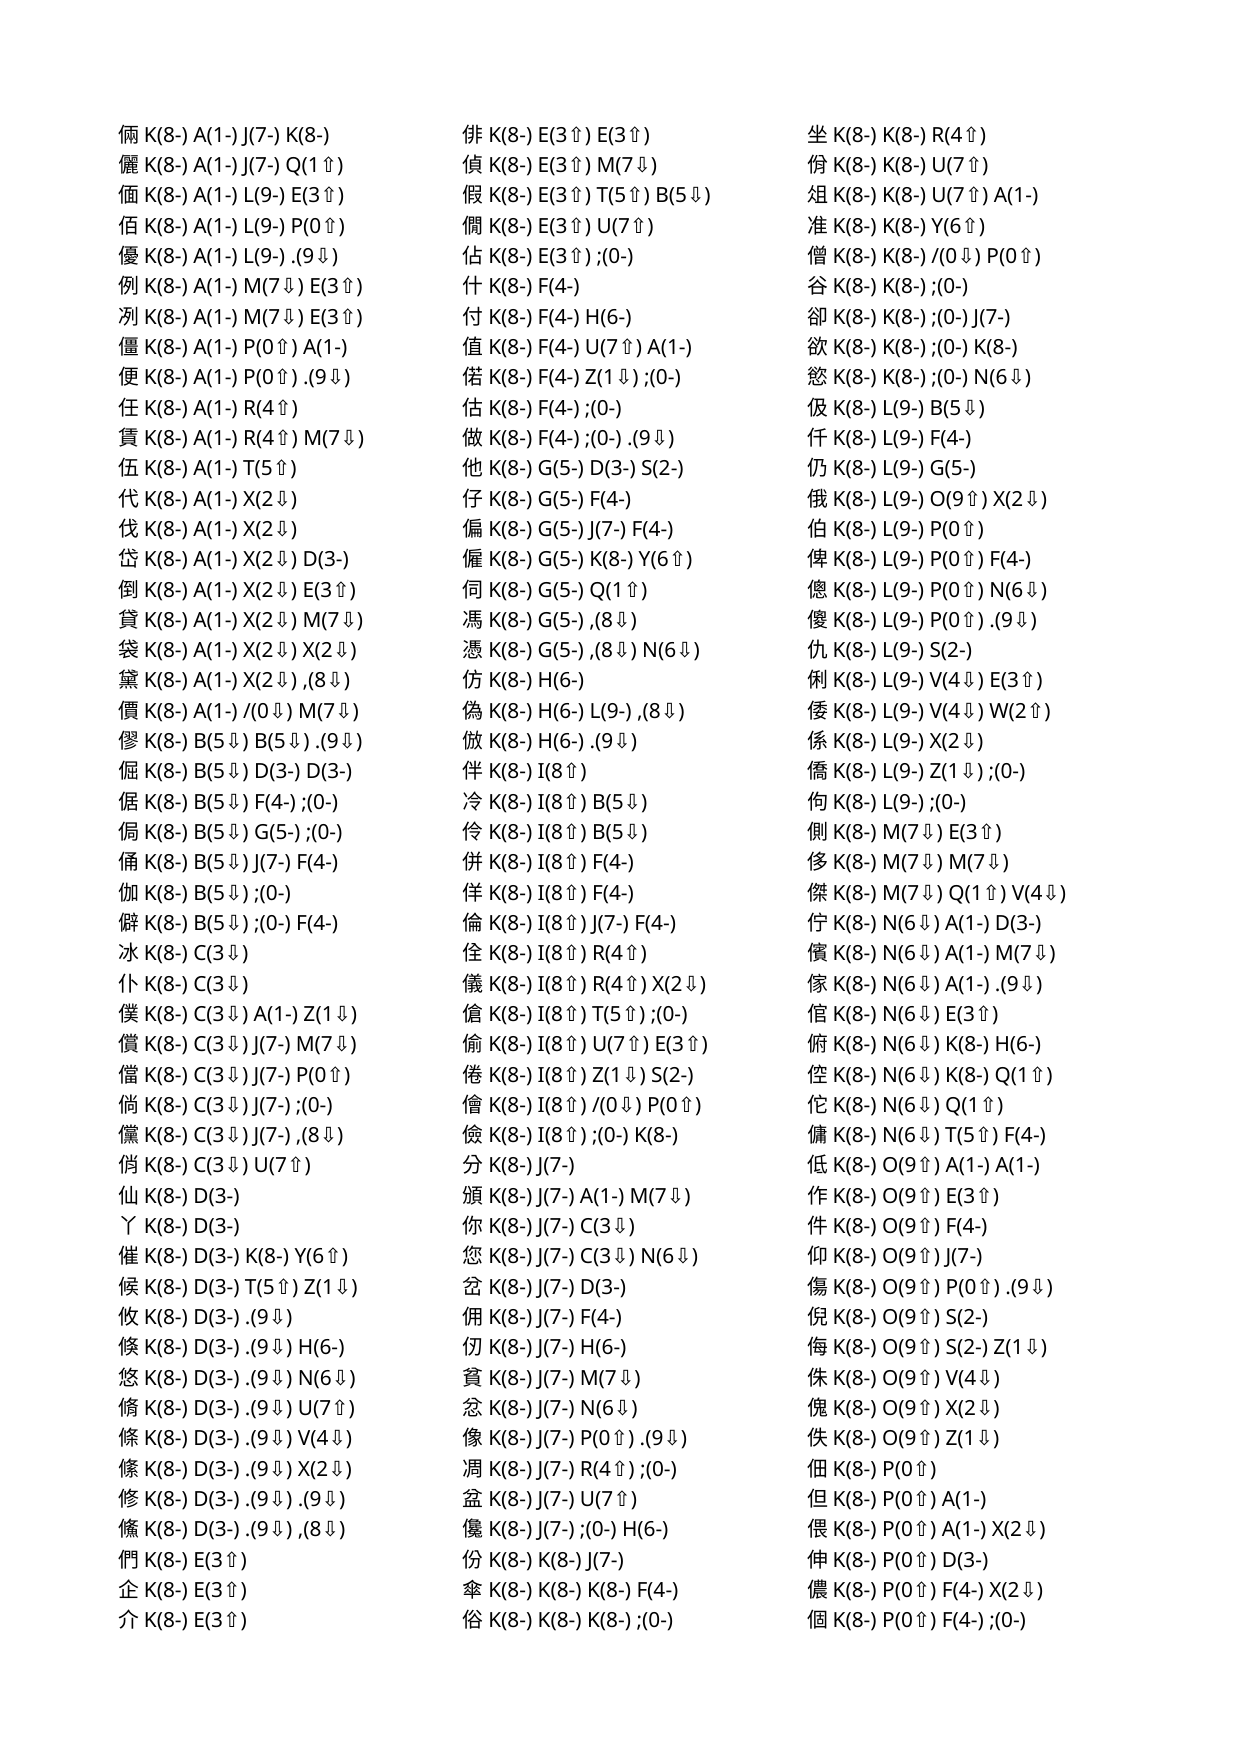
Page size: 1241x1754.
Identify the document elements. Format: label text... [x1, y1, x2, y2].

text 像 K(8-) J(7-) P(0⇧) .(9⇩) [462, 1422, 777, 1452]
text 優 K(8-) A(1-) L(9-) .(9⇩) [118, 239, 433, 270]
text 個 K(8-) P(0⇧) F(4-) ;(0-) [807, 1603, 1122, 1634]
text 伴 K(8-) I(8⇧) [462, 755, 777, 785]
text 傖 K(8-) I(8⇧) T(5⇧) ;(0-) [462, 997, 777, 1027]
text 盆 K(8-) J(7-) U(7⇧) [462, 1482, 777, 1512]
text 坐 K(8-) K(8-) R(4⇧) [807, 118, 1122, 148]
text 候 K(8-) D(3-) T(5⇧) Z(1⇩) [118, 1270, 433, 1300]
text 儻 K(8-) C(3⇩) J(7-) ,(8⇩) [118, 1118, 433, 1149]
text 儀 K(8-) I(8⇧) R(4⇧) X(2⇩) [462, 967, 777, 997]
text 鯈 K(8-) D(3-) .(9⇩) ,(8⇩) [118, 1512, 433, 1543]
text 袋 K(8-) A(1-) X(2⇩) X(2⇩) [118, 633, 433, 664]
text 倭 K(8-) L(9-) V(4⇩) W(2⇧) [807, 694, 1122, 724]
text 們 K(8-) E(3⇧) [118, 1543, 433, 1573]
text 佰 K(8-) A(1-) L(9-) P(0⇧) [118, 209, 433, 239]
text 伶 K(8-) I(8⇧) B(5⇩) [462, 815, 777, 846]
text 仔 K(8-) G(5-) F(4-) [462, 482, 777, 512]
text 份 K(8-) K(8-) J(7-) [462, 1543, 777, 1573]
text 倪 K(8-) O(9⇧) S(2-) [807, 1300, 1122, 1331]
text 岔 K(8-) J(7-) D(3-) [462, 1270, 777, 1300]
text 絛 K(8-) D(3-) .(9⇩) X(2⇩) [118, 1452, 433, 1482]
text 介 K(8-) E(3⇧) [118, 1603, 433, 1634]
text 倔 K(8-) B(5⇩) D(3-) D(3-) [118, 755, 433, 785]
text 偽 K(8-) H(6-) L(9-) ,(8⇩) [462, 694, 777, 724]
text 作 K(8-) O(9⇧) E(3⇧) [807, 1179, 1122, 1209]
text 俏 K(8-) C(3⇩) U(7⇧) [118, 1149, 433, 1179]
text 欲 K(8-) K(8-) ;(0-) K(8-) [807, 330, 1122, 361]
text 佣 K(8-) J(7-) F(4-) [462, 1300, 777, 1331]
text 悠 K(8-) D(3-) .(9⇩) N(6⇩) [118, 1361, 433, 1391]
text 企 K(8-) E(3⇧) [118, 1573, 433, 1603]
text 僑 K(8-) L(9-) Z(1⇩) ;(0-) [807, 755, 1122, 785]
text 賃 K(8-) A(1-) R(4⇧) M(7⇩) [118, 421, 433, 452]
text 傻 K(8-) L(9-) P(0⇧) .(9⇩) [807, 603, 1122, 633]
text 傀 K(8-) O(9⇧) X(2⇩) [807, 1391, 1122, 1422]
text 付 K(8-) F(4-) H(6-) [462, 300, 777, 330]
text 做 K(8-) F(4-) ;(0-) .(9⇩) [462, 421, 777, 452]
text 僱 K(8-) G(5-) K(8-) Y(6⇧) [462, 542, 777, 573]
text 儉 K(8-) I(8⇧) ;(0-) K(8-) [462, 1118, 777, 1149]
text 准 K(8-) K(8-) Y(6⇧) [807, 209, 1122, 239]
text 仆 K(8-) C(3⇩) [118, 967, 433, 997]
text 伺 K(8-) G(5-) Q(1⇧) [462, 573, 777, 603]
text 儷 K(8-) A(1-) J(7-) Q(1⇧) [118, 148, 433, 179]
text 傭 K(8-) N(6⇩) T(5⇧) F(4-) [807, 1118, 1122, 1149]
text 冷 K(8-) I(8⇧) B(5⇩) [462, 785, 777, 815]
text 黛 K(8-) A(1-) X(2⇩) ,(8⇩) [118, 664, 433, 694]
text 低 K(8-) O(9⇧) A(1-) A(1-) [807, 1149, 1122, 1179]
text 傯 K(8-) L(9-) P(0⇧) N(6⇩) [807, 573, 1122, 603]
text 傷 K(8-) O(9⇧) P(0⇧) .(9⇩) [807, 1270, 1122, 1300]
text 件 K(8-) O(9⇧) F(4-) [807, 1209, 1122, 1240]
text 侈 K(8-) M(7⇩) M(7⇩) [807, 846, 1122, 876]
text 俑 K(8-) B(5⇩) J(7-) F(4-) [118, 846, 433, 876]
text 您 K(8-) J(7-) C(3⇩) N(6⇩) [462, 1240, 777, 1270]
text 分 K(8-) J(7-) [462, 1149, 777, 1179]
text 修 K(8-) D(3-) .(9⇩) .(9⇩) [118, 1482, 433, 1512]
text 侏 K(8-) O(9⇧) V(4⇩) [807, 1361, 1122, 1391]
text 頒 K(8-) J(7-) A(1-) M(7⇩) [462, 1179, 777, 1209]
text 代 K(8-) A(1-) X(2⇩) [118, 482, 433, 512]
text 貸 K(8-) A(1-) X(2⇩) M(7⇩) [118, 603, 433, 633]
text 俐 K(8-) L(9-) V(4⇩) E(3⇧) [807, 664, 1122, 694]
text 偷 K(8-) I(8⇧) U(7⇧) E(3⇧) [462, 1027, 777, 1058]
text 卻 K(8-) K(8-) ;(0-) J(7-) [807, 300, 1122, 330]
text 併 K(8-) I(8⇧) F(4-) [462, 846, 777, 876]
text 條 K(8-) D(3-) .(9⇩) V(4⇩) [118, 1422, 433, 1452]
text 傑 K(8-) M(7⇩) Q(1⇧) V(4⇩) [807, 876, 1122, 906]
text 傘 K(8-) K(8-) K(8-) F(4-) [462, 1573, 777, 1603]
text 僧 K(8-) K(8-) /(0⇩) P(0⇧) [807, 239, 1122, 270]
text 僕 K(8-) C(3⇩) A(1-) Z(1⇩) [118, 997, 433, 1027]
text 價 K(8-) A(1-) /(0⇩) M(7⇩) [118, 694, 433, 724]
text 冰 K(8-) C(3⇩) [118, 937, 433, 967]
text 倥 K(8-) N(6⇩) K(8-) Q(1⇧) [807, 1058, 1122, 1088]
text 佾 K(8-) K(8-) U(7⇧) [807, 148, 1122, 179]
text 倨 K(8-) B(5⇩) F(4-) ;(0-) [118, 785, 433, 815]
text 但 K(8-) P(0⇧) A(1-) [807, 1482, 1122, 1512]
text 倣 K(8-) H(6-) .(9⇩) [462, 724, 777, 755]
text 仰 K(8-) O(9⇧) J(7-) [807, 1240, 1122, 1270]
text 僇 K(8-) B(5⇩) B(5⇩) .(9⇩) [118, 724, 433, 755]
text 僻 K(8-) B(5⇩) ;(0-) F(4-) [118, 906, 433, 937]
text 僩 K(8-) E(3⇧) U(7⇧) [462, 209, 777, 239]
text 伍 K(8-) A(1-) T(5⇧) [118, 452, 433, 482]
text 冽 K(8-) A(1-) M(7⇩) E(3⇧) [118, 300, 433, 330]
text 岱 K(8-) A(1-) X(2⇩) D(3-) [118, 542, 433, 573]
text 佗 K(8-) N(6⇩) Q(1⇧) [807, 1088, 1122, 1118]
text 俯 K(8-) N(6⇩) K(8-) H(6-) [807, 1027, 1122, 1058]
text 什 K(8-) F(4-) [462, 270, 777, 300]
text 係 K(8-) L(9-) X(2⇩) [807, 724, 1122, 755]
text 仙 K(8-) D(3-) [118, 1179, 433, 1209]
text 他 K(8-) G(5-) D(3-) S(2-) [462, 452, 777, 482]
text 偭 K(8-) A(1-) L(9-) E(3⇧) [118, 179, 433, 209]
text 倫 K(8-) I(8⇧) J(7-) F(4-) [462, 906, 777, 937]
text 儈 K(8-) I(8⇧) /(0⇩) P(0⇧) [462, 1088, 777, 1118]
text 儂 K(8-) P(0⇧) F(4-) X(2⇩) [807, 1573, 1122, 1603]
text 脩 K(8-) D(3-) .(9⇩) U(7⇧) [118, 1391, 433, 1422]
text 倏 K(8-) D(3-) .(9⇩) H(6-) [118, 1331, 433, 1361]
text 值 K(8-) F(4-) U(7⇧) A(1-) [462, 330, 777, 361]
text 仞 K(8-) J(7-) H(6-) [462, 1331, 777, 1361]
text 估 K(8-) F(4-) ;(0-) [462, 391, 777, 421]
text 側 K(8-) M(7⇩) E(3⇧) [807, 815, 1122, 846]
text 僵 K(8-) A(1-) P(0⇧) A(1-) [118, 330, 433, 361]
text 忿 K(8-) J(7-) N(6⇩) [462, 1391, 777, 1422]
text 攸 K(8-) D(3-) .(9⇩) [118, 1300, 433, 1331]
text 伽 K(8-) B(5⇩) ;(0-) [118, 876, 433, 906]
text 谷 K(8-) K(8-) ;(0-) [807, 270, 1122, 300]
text 倒 K(8-) A(1-) X(2⇩) E(3⇧) [118, 573, 433, 603]
text 俳 K(8-) E(3⇧) E(3⇧) [462, 118, 777, 148]
text 倌 K(8-) N(6⇩) E(3⇧) [807, 997, 1122, 1027]
text 慾 K(8-) K(8-) ;(0-) N(6⇩) [807, 361, 1122, 391]
text 仍 K(8-) L(9-) G(5-) [807, 452, 1122, 482]
text 便 K(8-) A(1-) P(0⇧) .(9⇩) [118, 361, 433, 391]
text 偵 K(8-) E(3⇧) M(7⇩) [462, 148, 777, 179]
text 俾 K(8-) L(9-) P(0⇧) F(4-) [807, 542, 1122, 573]
text 催 K(8-) D(3-) K(8-) Y(6⇧) [118, 1240, 433, 1270]
text 佚 K(8-) O(9⇧) Z(1⇩) [807, 1422, 1122, 1452]
text 俗 K(8-) K(8-) K(8-) ;(0-) [462, 1603, 777, 1634]
text 儳 K(8-) J(7-) ;(0-) H(6-) [462, 1512, 777, 1543]
text 丫 K(8-) D(3-) [118, 1209, 433, 1240]
text 佯 K(8-) I(8⇧) F(4-) [462, 876, 777, 906]
text 仟 K(8-) L(9-) F(4-) [807, 421, 1122, 452]
text 佔 K(8-) E(3⇧) ;(0-) [462, 239, 777, 270]
text 凋 K(8-) J(7-) R(4⇧) ;(0-) [462, 1452, 777, 1482]
text 伋 K(8-) L(9-) B(5⇩) [807, 391, 1122, 421]
text 例 K(8-) A(1-) M(7⇩) E(3⇧) [118, 270, 433, 300]
text 侷 K(8-) B(5⇩) G(5-) ;(0-) [118, 815, 433, 846]
text 仿 K(8-) H(6-) [462, 664, 777, 694]
text 伸 K(8-) P(0⇧) D(3-) [807, 1543, 1122, 1573]
text 佇 K(8-) N(6⇩) A(1-) D(3-) [807, 906, 1122, 937]
text 伐 K(8-) A(1-) X(2⇩) [118, 512, 433, 542]
text 儐 K(8-) N(6⇩) A(1-) M(7⇩) [807, 937, 1122, 967]
text 償 K(8-) C(3⇩) J(7-) M(7⇩) [118, 1027, 433, 1058]
text 佺 K(8-) I(8⇧) R(4⇧) [462, 937, 777, 967]
text 倦 K(8-) I(8⇧) Z(1⇩) S(2-) [462, 1058, 777, 1088]
text 任 K(8-) A(1-) R(4⇧) [118, 391, 433, 421]
text 俎 K(8-) K(8-) U(7⇧) A(1-) [807, 179, 1122, 209]
text 馮 K(8-) G(5-) ,(8⇩) [462, 603, 777, 633]
text 俄 K(8-) L(9-) O(9⇧) X(2⇩) [807, 482, 1122, 512]
text 偎 K(8-) P(0⇧) A(1-) X(2⇩) [807, 1512, 1122, 1543]
text 貧 K(8-) J(7-) M(7⇩) [462, 1361, 777, 1391]
text 倆 K(8-) A(1-) J(7-) K(8-) [118, 118, 433, 148]
text 佝 K(8-) L(9-) ;(0-) [807, 785, 1122, 815]
text 假 K(8-) E(3⇧) T(5⇧) B(5⇩) [462, 179, 777, 209]
text 侮 K(8-) O(9⇧) S(2-) Z(1⇩) [807, 1331, 1122, 1361]
text 倘 K(8-) C(3⇩) J(7-) ;(0-) [118, 1088, 433, 1118]
text 你 K(8-) J(7-) C(3⇩) [462, 1209, 777, 1240]
text 偏 K(8-) G(5-) J(7-) F(4-) [462, 512, 777, 542]
text 憑 K(8-) G(5-) ,(8⇩) N(6⇩) [462, 633, 777, 664]
text 偌 K(8-) F(4-) Z(1⇩) ;(0-) [462, 361, 777, 391]
text 伯 K(8-) L(9-) P(0⇧) [807, 512, 1122, 542]
text 佃 K(8-) P(0⇧) [807, 1452, 1122, 1482]
text 仇 K(8-) L(9-) S(2-) [807, 633, 1122, 664]
text 傢 K(8-) N(6⇩) A(1-) .(9⇩) [807, 967, 1122, 997]
text 儅 K(8-) C(3⇩) J(7-) P(0⇧) [118, 1058, 433, 1088]
